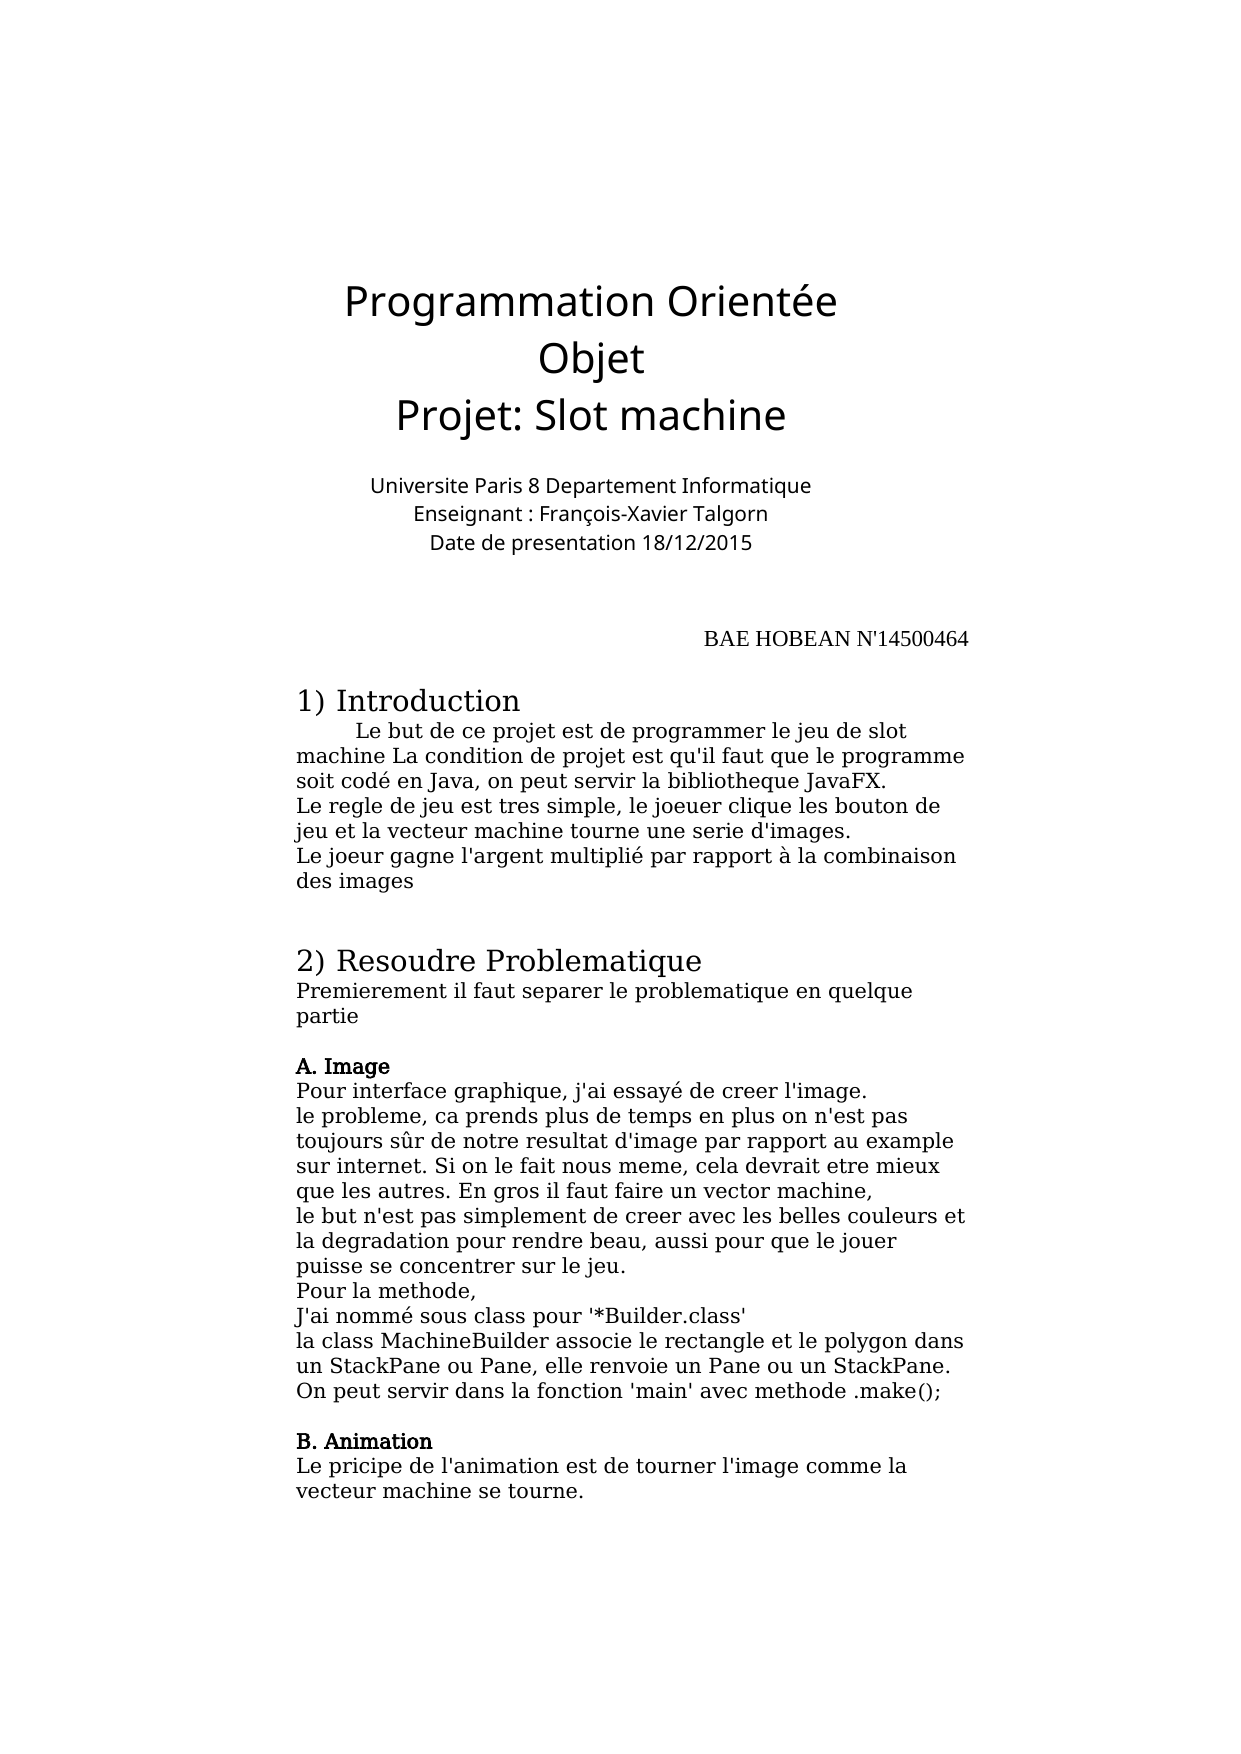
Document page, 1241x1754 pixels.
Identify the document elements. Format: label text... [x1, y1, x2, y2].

text Premierement il faut separer le problematique en quelque partie [296, 978, 969, 1028]
text la class MachineBuilder associe le rectangle et le polygon dans un StackPane ou Pane, elle renvoie un Pane ou un StackPane. [296, 1328, 969, 1378]
text Date de presentation 18/12/2015 [296, 528, 886, 556]
text Programmation Orientée Objet [296, 272, 886, 386]
text On peut servir dans la fonction 'main' avec methode .make(); [296, 1378, 969, 1403]
text le probleme, ca prends plus de temps en plus on n'est pas toujours sûr de notre resultat d'image par rapport au example sur internet. Si on le fait nous meme, cela devrait etre mieux que les autres. En gros il faut faire un vector machine, [296, 1103, 969, 1203]
text Enseignant : François-Xavier Talgorn [296, 499, 886, 528]
text Pour interface graphique, j'ai essayé de creer l'image. [296, 1078, 969, 1103]
text J'ai nommé sous class pour '*Builder.class' [296, 1303, 969, 1328]
text Le but de ce projet est de programmer le jeu de slot machine La condition de projet est qu'il faut que le programme soit codé en Java, on peut servir la bibliotheque JavaFX. [296, 718, 969, 793]
text BAE HOBEAN N'14500464 [296, 625, 969, 652]
text Le regle de jeu est tres simple, le joeuer clique les bouton de jeu et la vecteur machine tourne une serie d'images. [296, 793, 969, 843]
text 2) Resoudre Problematique [296, 943, 969, 978]
text le but n'est pas simplement de creer avec les belles couleurs et la degradation pour rendre beau, aussi pour que le jouer puisse se concentrer sur le jeu. [296, 1203, 969, 1278]
text Le joeur gagne l'argent multiplié par rapport à la combinaison des images [296, 843, 969, 893]
text A. Image [296, 1053, 969, 1078]
text Le pricipe de l'animation est de tourner l'image comme la vecteur machine se tourne. [296, 1453, 969, 1503]
text Universite Paris 8 Departement Informatique [296, 471, 886, 499]
text Pour la methode, [296, 1278, 969, 1303]
text B. Animation [296, 1428, 969, 1453]
text Projet: Slot machine [296, 386, 886, 442]
text 1) Introduction [296, 683, 969, 718]
